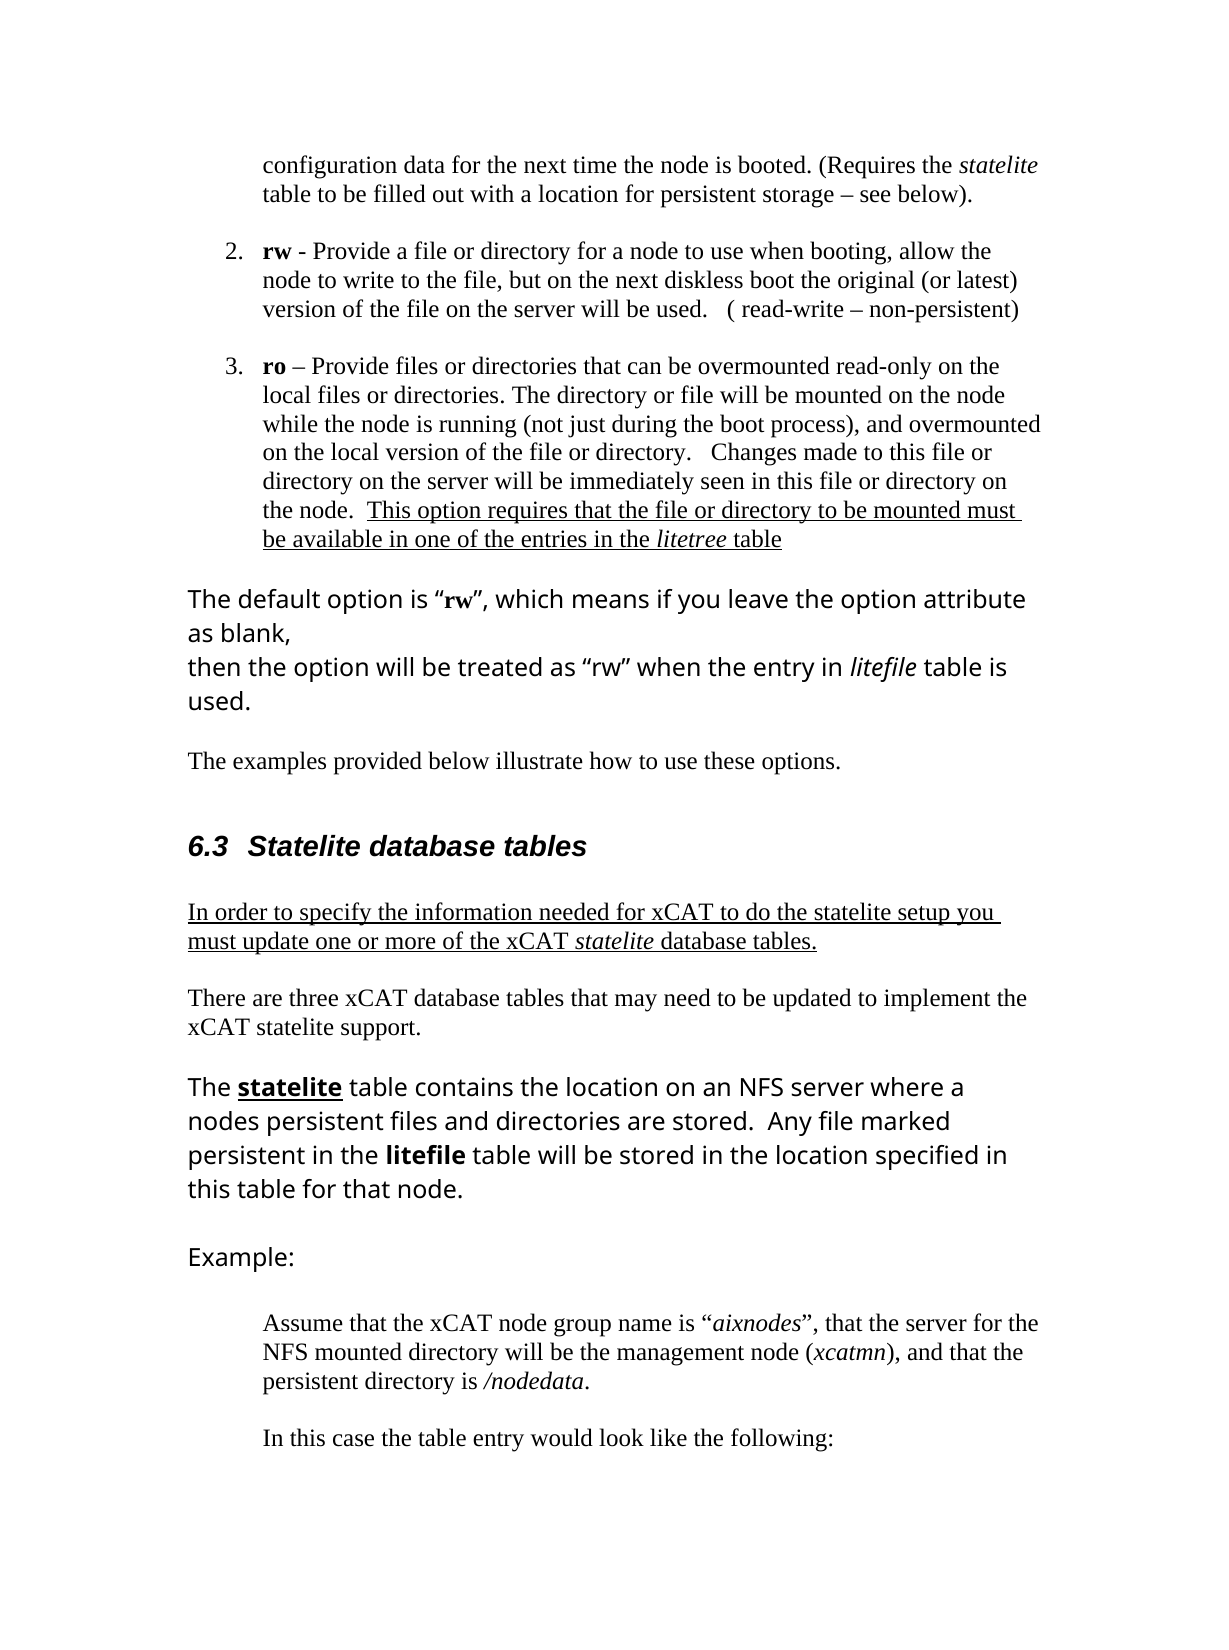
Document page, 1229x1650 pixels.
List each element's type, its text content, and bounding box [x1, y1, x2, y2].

text Assume that the xCAT node group name is “aixnodes”, that the server for the NFS mounted directory will be the management node (xcatmn), and that the persistent directory is /nodedata. [262, 1308, 1041, 1394]
text then the option will be treated as “rw” when the entry in litefile table is used. [187, 649, 1041, 717]
text The statelite table contains the location on an NFS server where a nodes persistent files and directories are stored. Any file marked persistent in the litefile table will be stored in the location specified in this table for that node. [187, 1070, 1041, 1206]
text The default option is “rw”, which means if you leave the option attribute as blank, [187, 581, 1041, 649]
text There are three xCAT database tables that may need to be updated to implement the xCAT statelite support. [187, 983, 1041, 1041]
text In order to specify the information needed for xCAT to do the statelite setup you must update one or more of the xCAT statelite database tables. [187, 897, 1041, 955]
list rw - Provide a file or directory for a node to use when booting, allow the node to write to the file, but on the next diskless boot the original (or latest) version of the file on the server will be used. ( read-write – non-persistent) [225, 236, 1041, 322]
list configuration data for the next time the node is booted. (Requires the statelite table to be filled out with a location for persistent storage – see below). [225, 150, 1041, 207]
list ro – Provide files or directories that can be overmounted read-only on the local files or directories. The directory or file will be mounted on the node while the node is running (not just during the boot process), and overmounted on the local version of the file or directory. Changes made to this file or directory on the server will be immediately seen in this file or directory on the node. This option requires that the file or directory to be mounted must be available in one of the entries in the litetree table [225, 351, 1041, 552]
text In this case the table entry would look like the following: [262, 1423, 1041, 1452]
text Example: [187, 1240, 1041, 1274]
subtitle Statelite database tables [187, 829, 1041, 862]
text The examples provided below illustrate how to use these options. [187, 746, 1041, 775]
